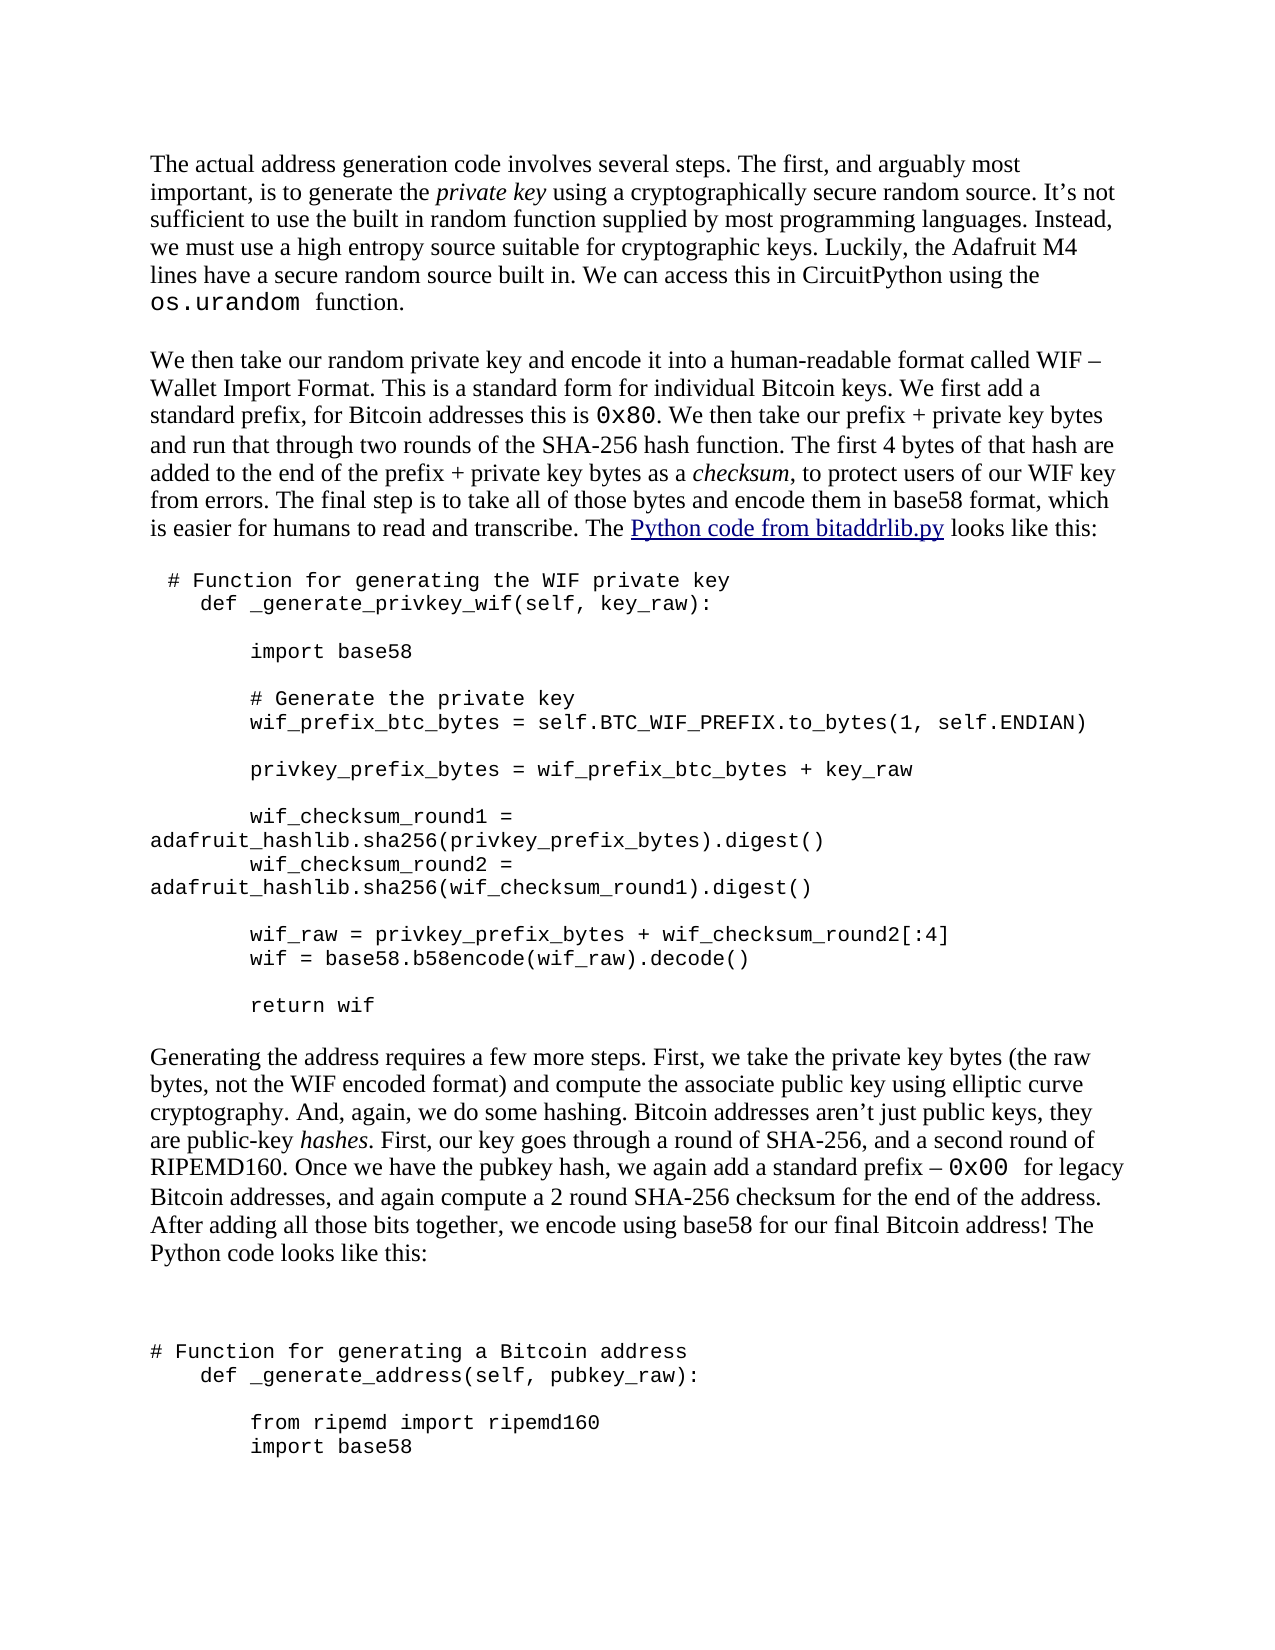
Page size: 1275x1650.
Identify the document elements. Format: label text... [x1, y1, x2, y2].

text import base58 [150, 641, 1125, 664]
text wif_checksum_round1 = adafruit_hashlib.sha256(privkey_prefix_bytes).digest() [150, 806, 1125, 853]
text wif_prefix_btc_bytes = self.BTC_WIF_PREFIX.to_bytes(1, self.ENDIAN) [150, 712, 1125, 735]
text The actual address generation code involves several steps. The first, and arguably most important, is to generate the private key using a cryptographically secure random source. It’s not sufficient to use the built in random function supplied by most programming languages. Instead, we must use a high entropy source suitable for cryptographic keys. Luckily, the Adafruit M4 lines have a secure random source built in. We can access this in CircuitPython using the os.urandom function. [150, 150, 1125, 318]
text import base58 [150, 1436, 1125, 1460]
text privkey_prefix_bytes = wif_prefix_btc_bytes + key_raw [150, 759, 1125, 783]
text from ripemd import ripemd160 [150, 1412, 1125, 1436]
text def _generate_address(self, pubkey_raw): [150, 1365, 1125, 1389]
text Generating the address requires a few more steps. First, we take the private key bytes (the raw bytes, not the WIF encoded format) and compute the associate public key using elliptic curve cryptography. And, again, we do some hashing. Bitcoin addresses aren’t just public keys, they are public-key hashes. First, our key goes through a round of SHA-256, and a second round of RIPEMD160. Once we have the pubkey hash, we again add a standard prefix – 0x00 for legacy Bitcoin addresses, and again compute a 2 round SHA-256 checksum for the end of the address. After adding all those bits together, we encode using base58 for our final Bitcoin address! The Python code looks like this: [150, 1043, 1125, 1266]
text # Function for generating the WIF private key [150, 570, 1125, 593]
text # Function for generating a Bitcoin address [150, 1341, 1125, 1365]
text def _generate_privkey_wif(self, key_raw): [150, 593, 1125, 617]
text wif_checksum_round2 = adafruit_hashlib.sha256(wif_checksum_round1).digest() [150, 853, 1125, 901]
text return wif [150, 995, 1125, 1019]
text # Generate the private key [150, 688, 1125, 712]
text We then take our random private key and encode it into a human-readable format called WIF – Wallet Import Format. This is a standard form for individual Bitcoin keys. We first add a standard prefix, for Bitcoin addresses this is 0x80. We then take our prefix + private key bytes and run that through two rounds of the SHA-256 hash function. The first 4 bytes of that hash are added to the end of the prefix + private key bytes as a checksum, to protect users of our WIF key from errors. The final step is to take all of those bytes and encode them in base58 format, which is easier for humans to read and transcribe. The Python code from bitaddrlib.py looks like this: [150, 346, 1125, 542]
text wif_raw = privkey_prefix_bytes + wif_checksum_round2[:4] [150, 924, 1125, 948]
text wif = base58.b58encode(wif_raw).decode() [150, 948, 1125, 972]
